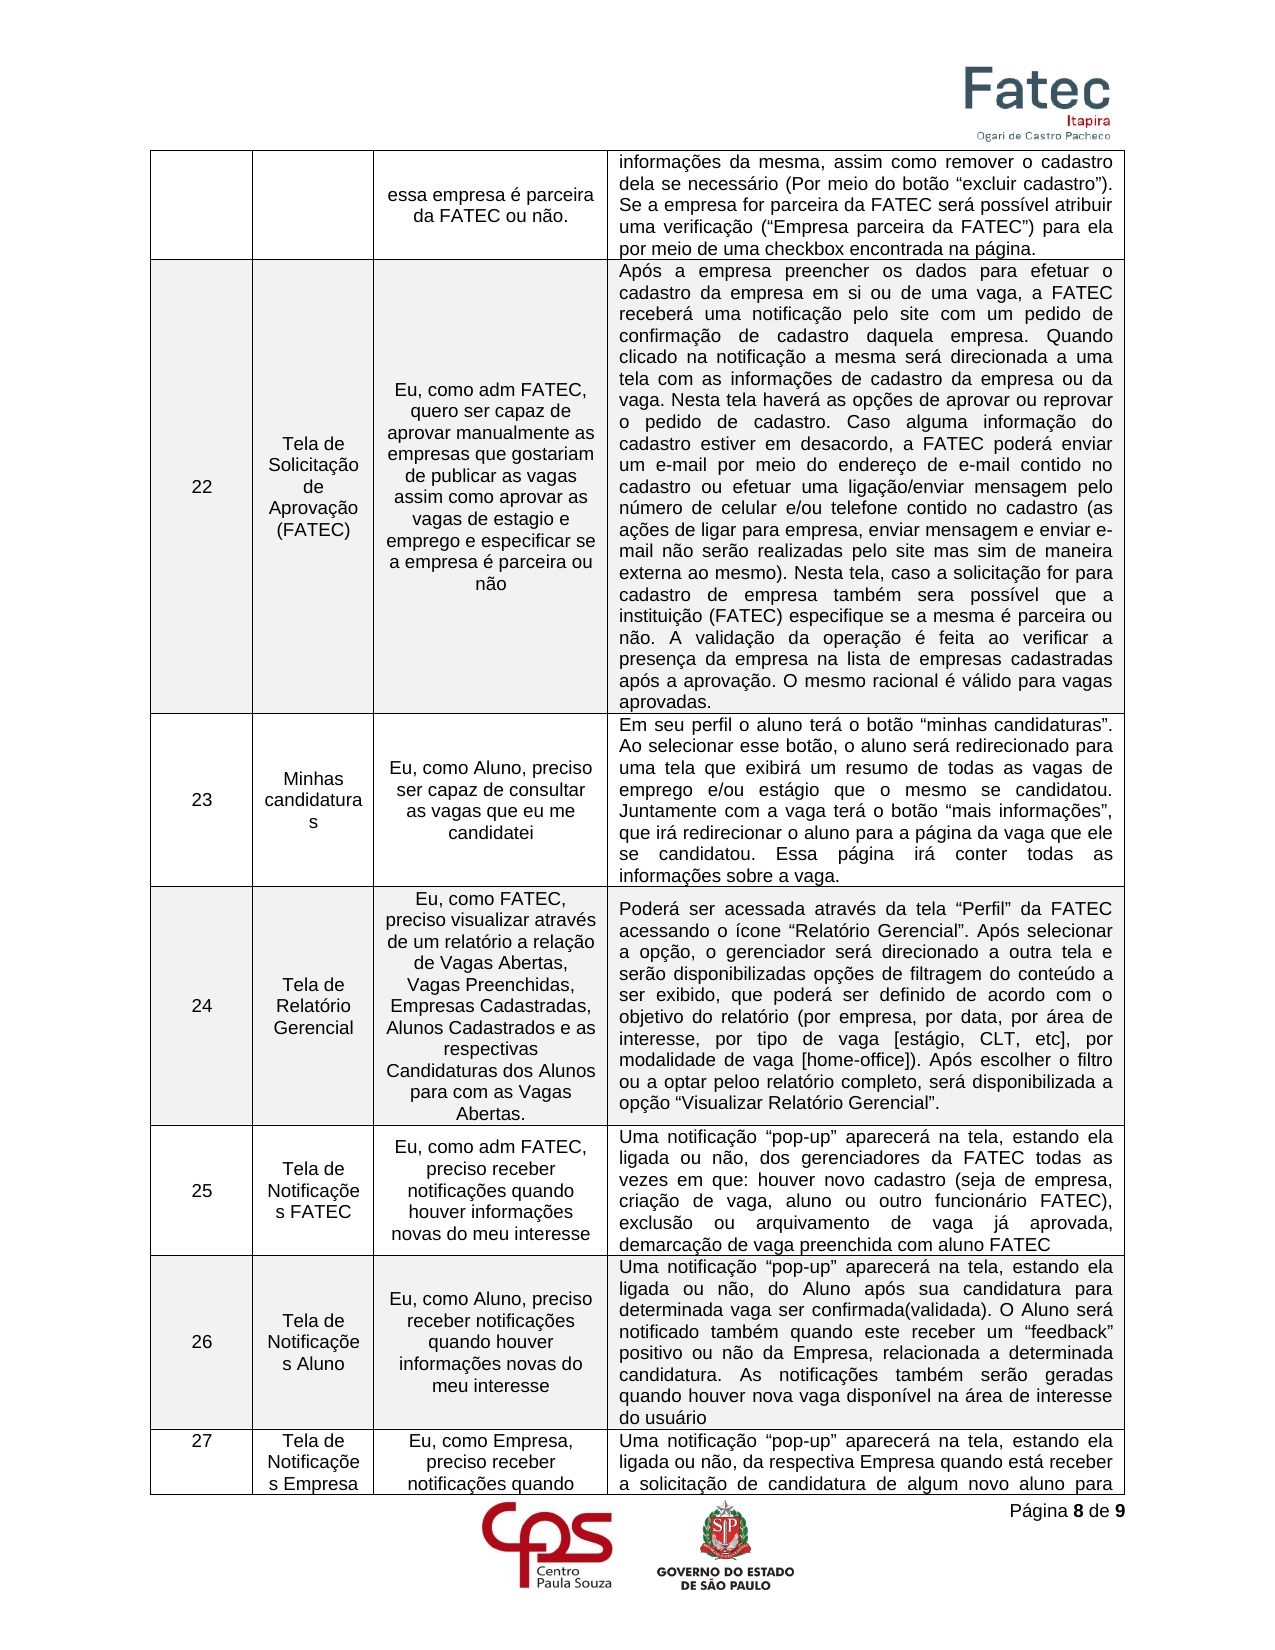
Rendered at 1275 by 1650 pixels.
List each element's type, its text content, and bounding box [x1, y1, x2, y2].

table_cell Poderá ser acessada através da tela “Perfil” da FATEC acessando o ícone “Relatório Gerencial”. Após selecionar a opção, o gerenciador será direcionado a outra tela e serão disponibilizadas opções de filtragem do conteúdo a ser exibido, que poderá ser definido de acordo com o objetivo do relatório (por empresa, por data, por área de interesse, por tipo de vaga [estágio, CLT, etc], por modalidade de vaga [home-office]). Após escolher o filtro ou a optar peloo relatório completo, será disponibilizada a opção “Visualizar Relatório Gerencial”. [608, 887, 1124, 1124]
table_cell Após a empresa preencher os dados para efetuar o cadastro da empresa em si ou de uma vaga, a FATEC receberá uma notificação pelo site com um pedido de confirmação de cadastro daquela empresa. Quando clicado na notificação a mesma será direcionada a uma tela com as informações de cadastro da empresa ou da vaga. Nesta tela haverá as opções de aprovar ou reprovar o pedido de cadastro. Caso alguma informação do cadastro estiver em desacordo, a FATEC poderá enviar um e-mail por meio do endereço de e-mail contido no cadastro ou efetuar uma ligação/enviar mensagem pelo número de celular e/ou telefone contido no cadastro (as ações de ligar para empresa, enviar mensagem e enviar e-mail não serão realizadas pelo site mas sim de maneira externa ao mesmo). Nesta tela, caso a solicitação for para cadastro de empresa também sera possível que a instituição (FATEC) especifique se a mesma é parceira ou não. A validação da operação é feita ao verificar a presença da empresa na lista de empresas cadastradas após a aprovação. O mesmo racional é válido para vagas aprovadas. [608, 260, 1124, 713]
table_cell Uma notificação “pop-up” aparecerá na tela, estando ela ligada ou não, do Aluno após sua candidatura para determinada vaga ser confirmada(validada). O Aluno será notificado também quando este receber um “feedback” positivo ou não da Empresa, relacionada a determinada candidatura. As notificações também serão geradas quando houver nova vaga disponível na área de interesse do usuário [608, 1256, 1124, 1428]
table_cell Tela de Solicitação de Aprovação (FATEC) [253, 260, 373, 713]
table_cell 24 [151, 887, 252, 1124]
table_cell Tela de Notificações Empresa [253, 1430, 373, 1494]
table_cell 25 [151, 1126, 252, 1255]
picture [956, 61, 1125, 150]
table_cell informações da mesma, assim como remover o cadastro dela se necessário (Por meio do botão “excluir cadastro”). Se a empresa for parceira da FATEC será possível atribuir uma verificação (“Empresa parceira da FATEC”) para ela por meio de uma checkbox encontrada na página. [608, 151, 1124, 259]
table_cell 22 [151, 260, 252, 713]
table_cell 23 [151, 714, 252, 886]
table_cell Eu, como adm FATEC, quero ser capaz de aprovar manualmente as empresas que gostariam de publicar as vagas assim como aprovar as vagas de estagio e emprego e especificar se a empresa é parceira ou não [374, 260, 607, 713]
table_cell Tela de Notificações FATEC [253, 1126, 373, 1255]
table_cell Eu, como adm FATEC, preciso receber notificações quando houver informações novas do meu interesse [374, 1126, 607, 1255]
table_cell Uma notificação “pop-up” aparecerá na tela, estando ela ligada ou não, da respectiva Empresa quando está receber a solicitação de candidatura de algum novo aluno para [608, 1430, 1124, 1494]
table_cell Minhas candidaturas [253, 714, 373, 886]
table_cell Em seu perfil o aluno terá o botão “minhas candidaturas”. Ao selecionar esse botão, o aluno será redirecionado para uma tela que exibirá um resumo de todas as vagas de emprego e/ou estágio que o mesmo se candidatou. Juntamente com a vaga terá o botão “mais informações”, que irá redirecionar o aluno para a página da vaga que ele se candidatou. Essa página irá conter todas as informações sobre a vaga. [608, 714, 1124, 886]
table_cell [253, 151, 373, 259]
table_cell 27 [151, 1430, 252, 1494]
table_cell Tela de Notificações Aluno [253, 1256, 373, 1428]
table_cell [151, 151, 252, 259]
table_cell Eu, como Aluno, preciso receber notificações quando houver informações novas do meu interesse [374, 1256, 607, 1428]
table_cell Tela de Relatório Gerencial [253, 887, 373, 1124]
table_cell Eu, como Aluno, preciso ser capaz de consultar as vagas que eu me candidatei [374, 714, 607, 886]
table_cell Uma notificação “pop-up” aparecerá na tela, estando ela ligada ou não, dos gerenciadores da FATEC todas as vezes em que: houver novo cadastro (seja de empresa, criação de vaga, aluno ou outro funcionário FATEC), exclusão ou arquivamento de vaga já aprovada, demarcação de vaga preenchida com aluno FATEC [608, 1126, 1124, 1255]
picture [481, 1500, 615, 1590]
table_cell Eu, como Empresa, preciso receber notificações quando [374, 1430, 607, 1494]
table_cell Eu, como FATEC, preciso visualizar através de um relatório a relação de Vagas Abertas, Vagas Preenchidas, Empresas Cadastradas, Alunos Cadastrados e as respectivas Candidaturas dos Alunos para com as Vagas Abertas. [374, 887, 607, 1124]
table_cell 26 [151, 1256, 252, 1428]
table_cell essa empresa é parceira da FATEC ou não. [374, 151, 607, 259]
picture [657, 1500, 794, 1590]
